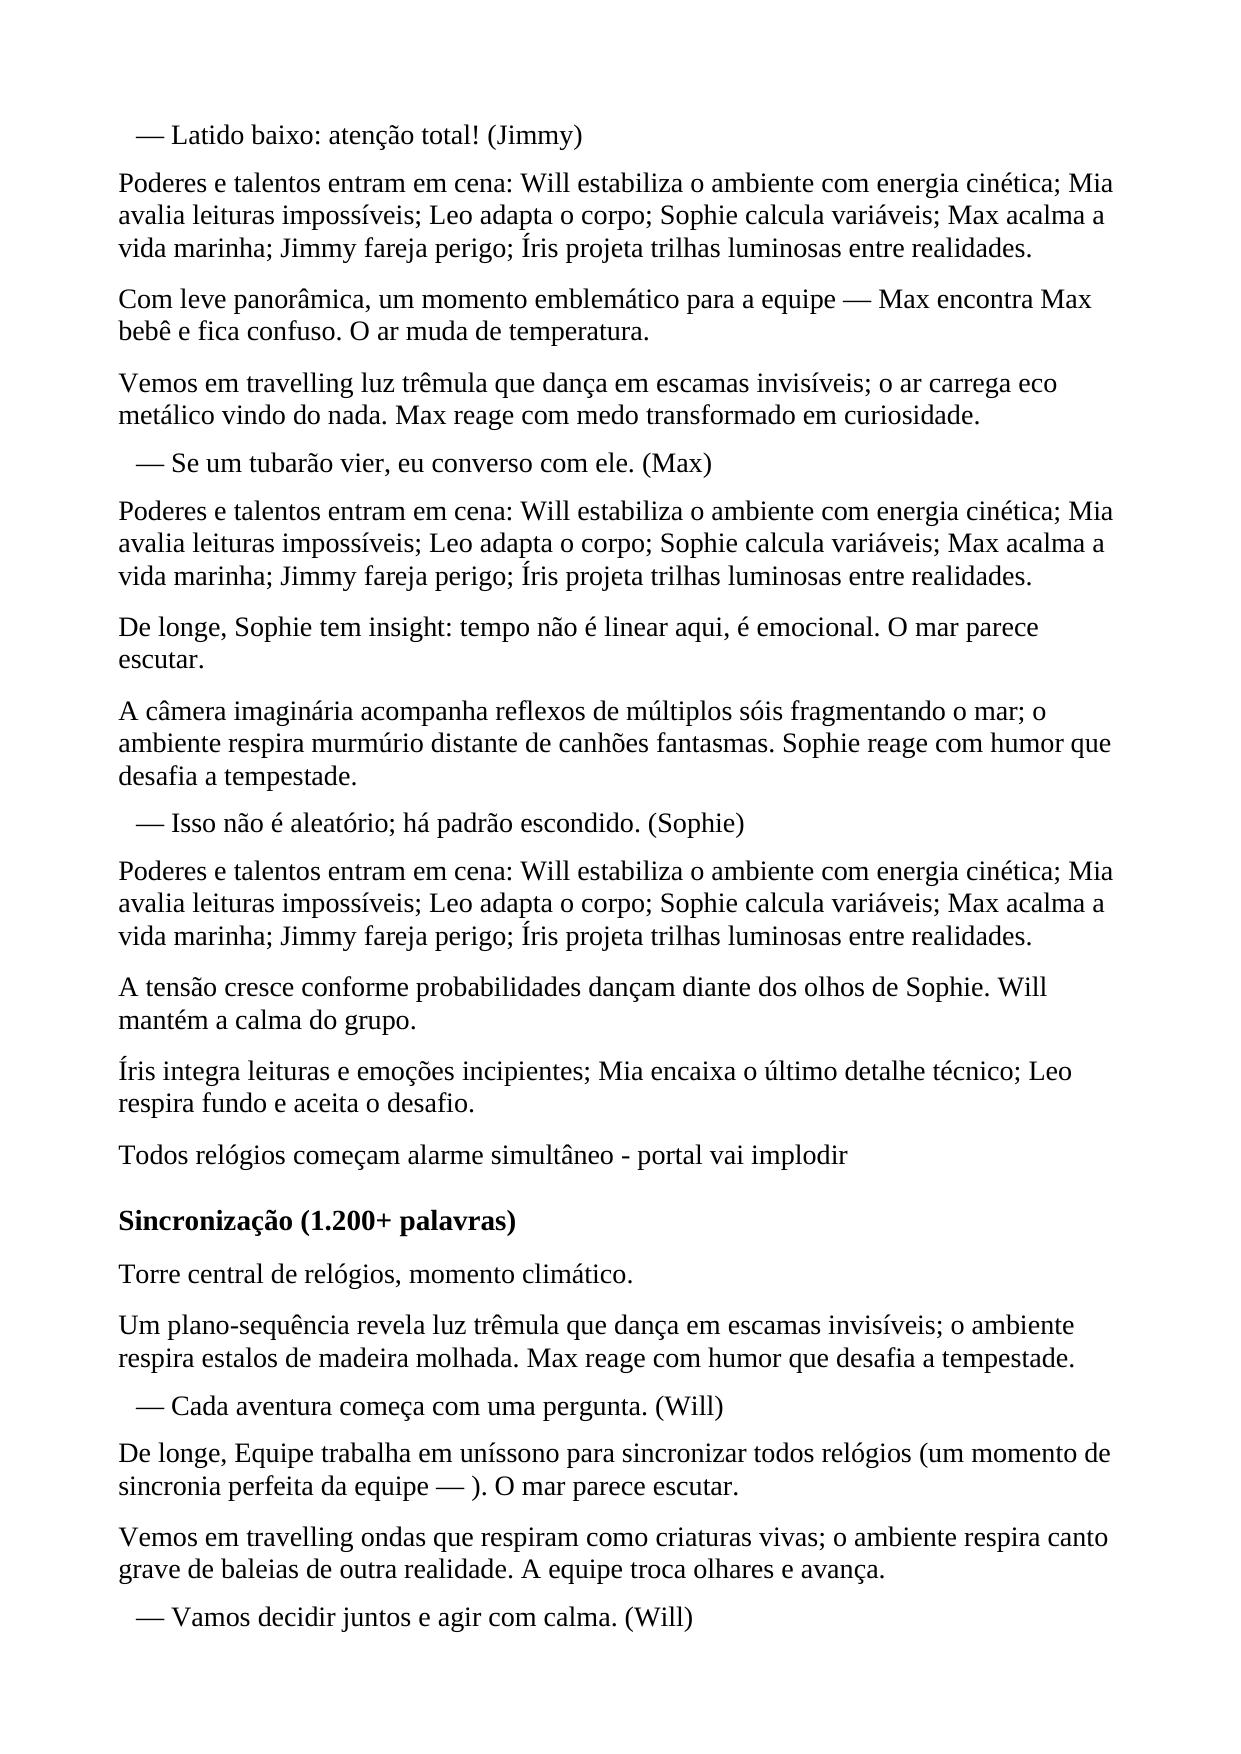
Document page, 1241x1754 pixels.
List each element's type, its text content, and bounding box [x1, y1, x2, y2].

text Vemos em travelling luz trêmula que dança em escamas invisíveis; o ar carrega eco metálico vindo do nada. Max reage com medo transformado em curiosidade. [118, 366, 1122, 431]
text Um plano-sequência revela luz trêmula que dança em escamas invisíveis; o ambiente respira estalos de madeira molhada. Max reage com humor que desafia a tempestade. [118, 1308, 1122, 1373]
text — Isso não é aleatório; há padrão escondido. (Sophie) [118, 806, 1122, 839]
text Íris integra leituras e emoções incipientes; Mia encaixa o último detalhe técnico; Leo respira fundo e aceita o desafio. [118, 1054, 1122, 1119]
text Poderes e talentos entram em cena: Will estabiliza o ambiente com energia cinética; Mia avalia leituras impossíveis; Leo adapta o corpo; Sophie calcula variáveis; Max acalma a vida marinha; Jimmy fareja perigo; Íris projeta trilhas luminosas entre realidades. [118, 494, 1122, 591]
text A tensão cresce conforme probabilidades dançam diante dos olhos de Sophie. Will mantém a calma do grupo. [118, 970, 1122, 1035]
text A câmera imaginária acompanha reflexos de múltiplos sóis fragmentando o mar; o ambiente respira murmúrio distante de canhões fantasmas. Sophie reage com humor que desafia a tempestade. [118, 694, 1122, 791]
text De longe, Sophie tem insight: tempo não é linear aqui, é emocional. O mar parece escutar. [118, 610, 1122, 675]
text Vemos em travelling ondas que respiram como criaturas vivas; o ambiente respira canto grave de baleias de outra realidade. A equipe troca olhares e avança. [118, 1520, 1122, 1585]
text Com leve panorâmica, um momento emblemático para a equipe — Max encontra Max bebê e fica confuso. O ar muda de temperatura. [118, 282, 1122, 347]
text De longe, Equipe trabalha em uníssono para sincronizar todos relógios (um momento de sincronia perfeita da equipe — ). O mar parece escutar. [118, 1436, 1122, 1501]
text — Se um tubarão vier, eu converso com ele. (Max) [118, 446, 1122, 478]
text Poderes e talentos entram em cena: Will estabiliza o ambiente com energia cinética; Mia avalia leituras impossíveis; Leo adapta o corpo; Sophie calcula variáveis; Max acalma a vida marinha; Jimmy fareja perigo; Íris projeta trilhas luminosas entre realidades. [118, 166, 1122, 263]
text — Latido baixo: atenção total! (Jimmy) [118, 118, 1122, 151]
text Torre central de relógios, momento climático. [118, 1257, 1122, 1289]
text — Vamos decidir juntos e agir com calma. (Will) [118, 1600, 1122, 1633]
text Poderes e talentos entram em cena: Will estabiliza o ambiente com energia cinética; Mia avalia leituras impossíveis; Leo adapta o corpo; Sophie calcula variáveis; Max acalma a vida marinha; Jimmy fareja perigo; Íris projeta trilhas luminosas entre realidades. [118, 854, 1122, 951]
text Todos relógios começam alarme simultâneo - portal vai implodir [118, 1138, 1122, 1170]
text — Cada aventura começa com uma pergunta. (Will) [118, 1388, 1122, 1421]
subtitle Sincronização (1.200+ palavras) [118, 1203, 1122, 1237]
